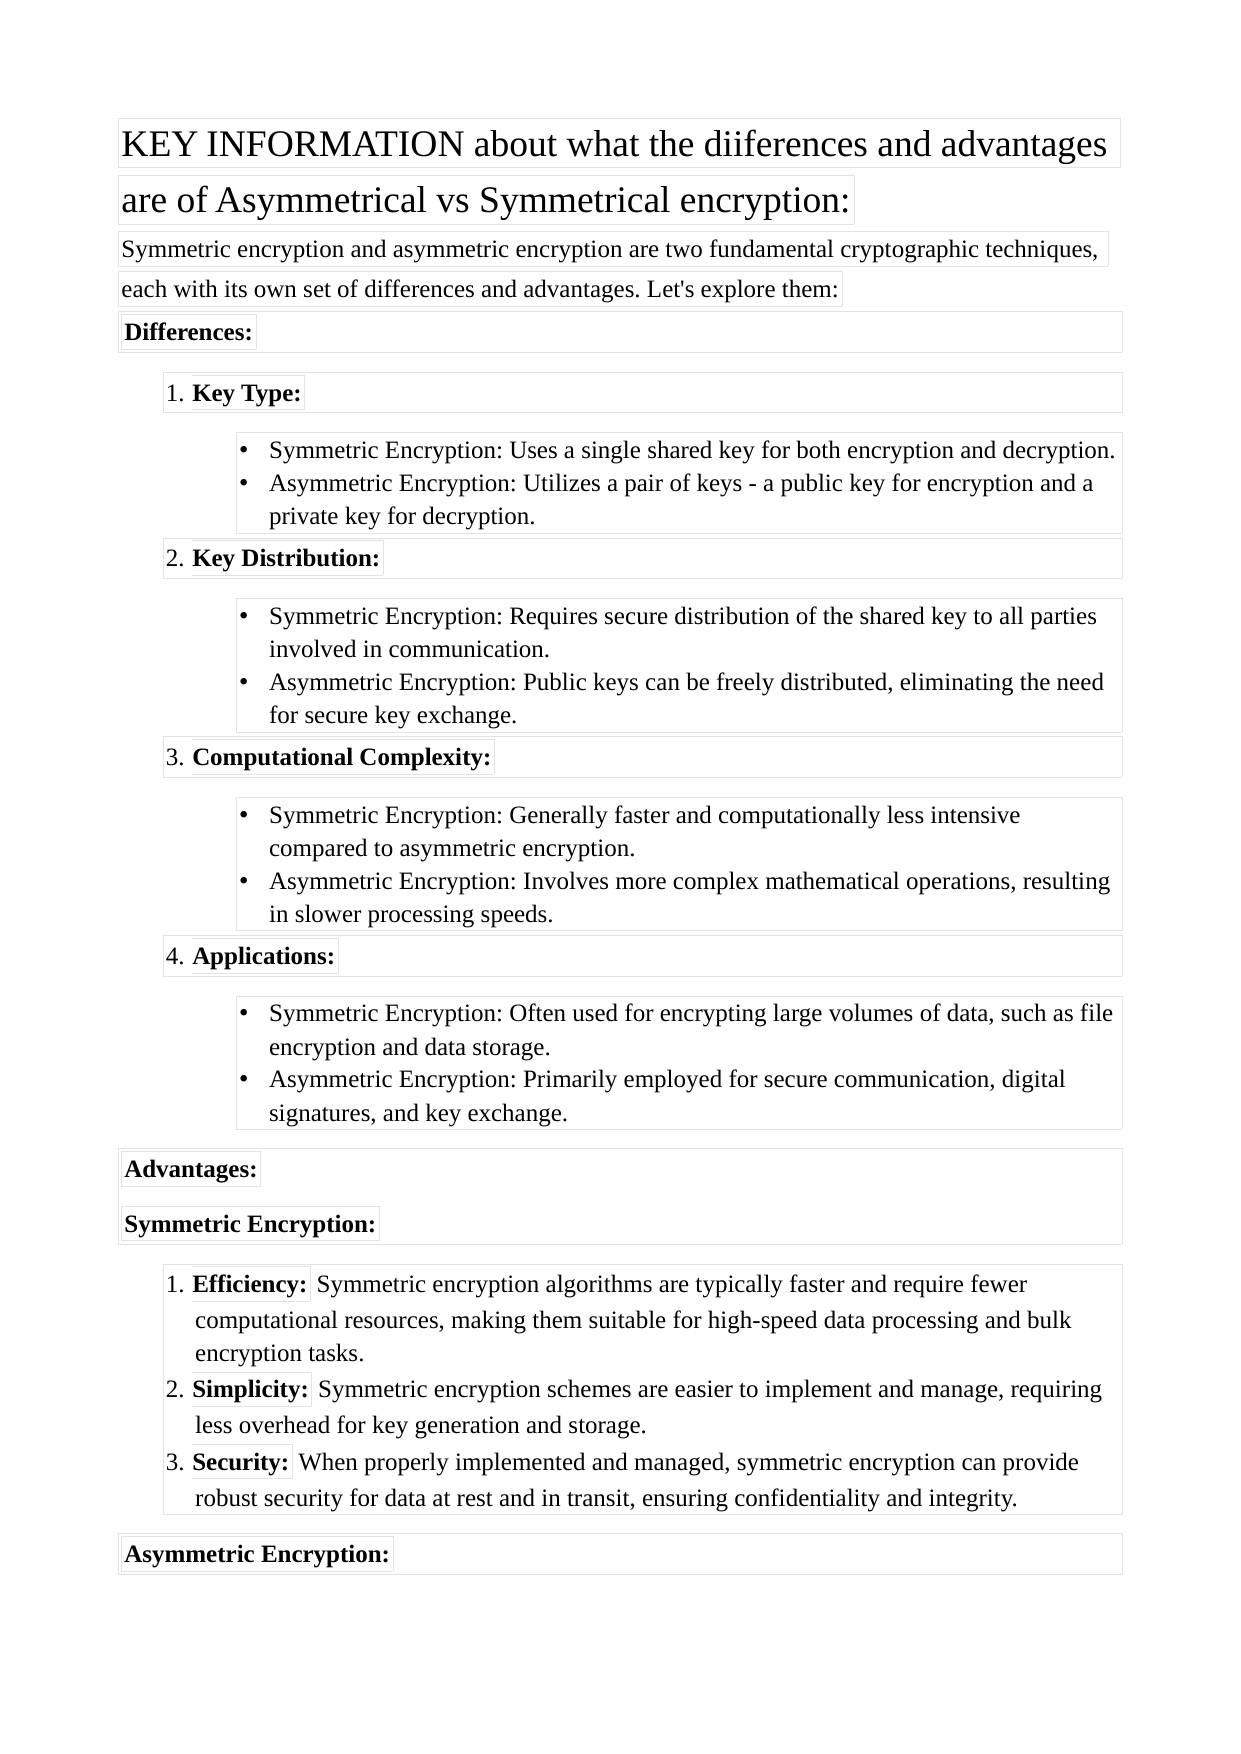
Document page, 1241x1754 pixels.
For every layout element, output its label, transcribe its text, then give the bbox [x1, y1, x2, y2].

list Asymmetric Encryption: Primarily employed for secure communication, digital signatures, and key exchange. [237, 1062, 1122, 1129]
list Asymmetric Encryption: Involves more complex mathematical operations, resulting in slower processing speeds. [237, 863, 1122, 930]
text KEY INFORMATION about what the diiferences and advantages are of Asymmetrical vs Symmetrical encryption: [118, 118, 1122, 224]
list Security: When properly implemented and managed, symmetric encryption can provide robust security for data at rest and in transit, ensuring confidentiality and integrity. [164, 1441, 1122, 1514]
list Simplicity: Symmetric encryption schemes are easier to implement and manage, requiring less overhead for key generation and storage. [164, 1368, 1122, 1439]
list Asymmetric Encryption: Public keys can be freely distributed, eliminating the need for secure key exchange. [237, 664, 1122, 732]
text Advantages: [119, 1149, 1122, 1186]
list Symmetric Encryption: Generally faster and computationally less intensive compared to asymmetric encryption. [237, 798, 1122, 862]
text Symmetric encryption and asymmetric encryption are two fundamental cryptographic techniques, each with its own set of differences and advantages. Let's explore them: [118, 231, 1122, 306]
list Symmetric Encryption: Uses a single shared key for both encryption and decryption. [237, 433, 1122, 464]
list Symmetric Encryption: Often used for encrypting large volumes of data, such as file encryption and data storage. [237, 997, 1122, 1060]
text Differences: [119, 312, 1122, 352]
list Computational Complexity: [164, 737, 1122, 777]
list Asymmetric Encryption: Utilizes a pair of keys - a public key for encryption and a private key for decryption. [237, 465, 1122, 533]
list Key Distribution: [164, 539, 1122, 578]
list Symmetric Encryption: Requires secure distribution of the shared key to all parties involved in communication. [237, 599, 1122, 663]
list Key Type: [164, 373, 1122, 412]
list Efficiency: Symmetric encryption algorithms are typically faster and require fewer computational resources, making them suitable for high-speed data processing and bulk encryption tasks. [164, 1265, 1122, 1367]
text Asymmetric Encryption: [119, 1534, 1122, 1574]
text Symmetric Encryption: [119, 1203, 1122, 1244]
list Applications: [164, 936, 1122, 976]
